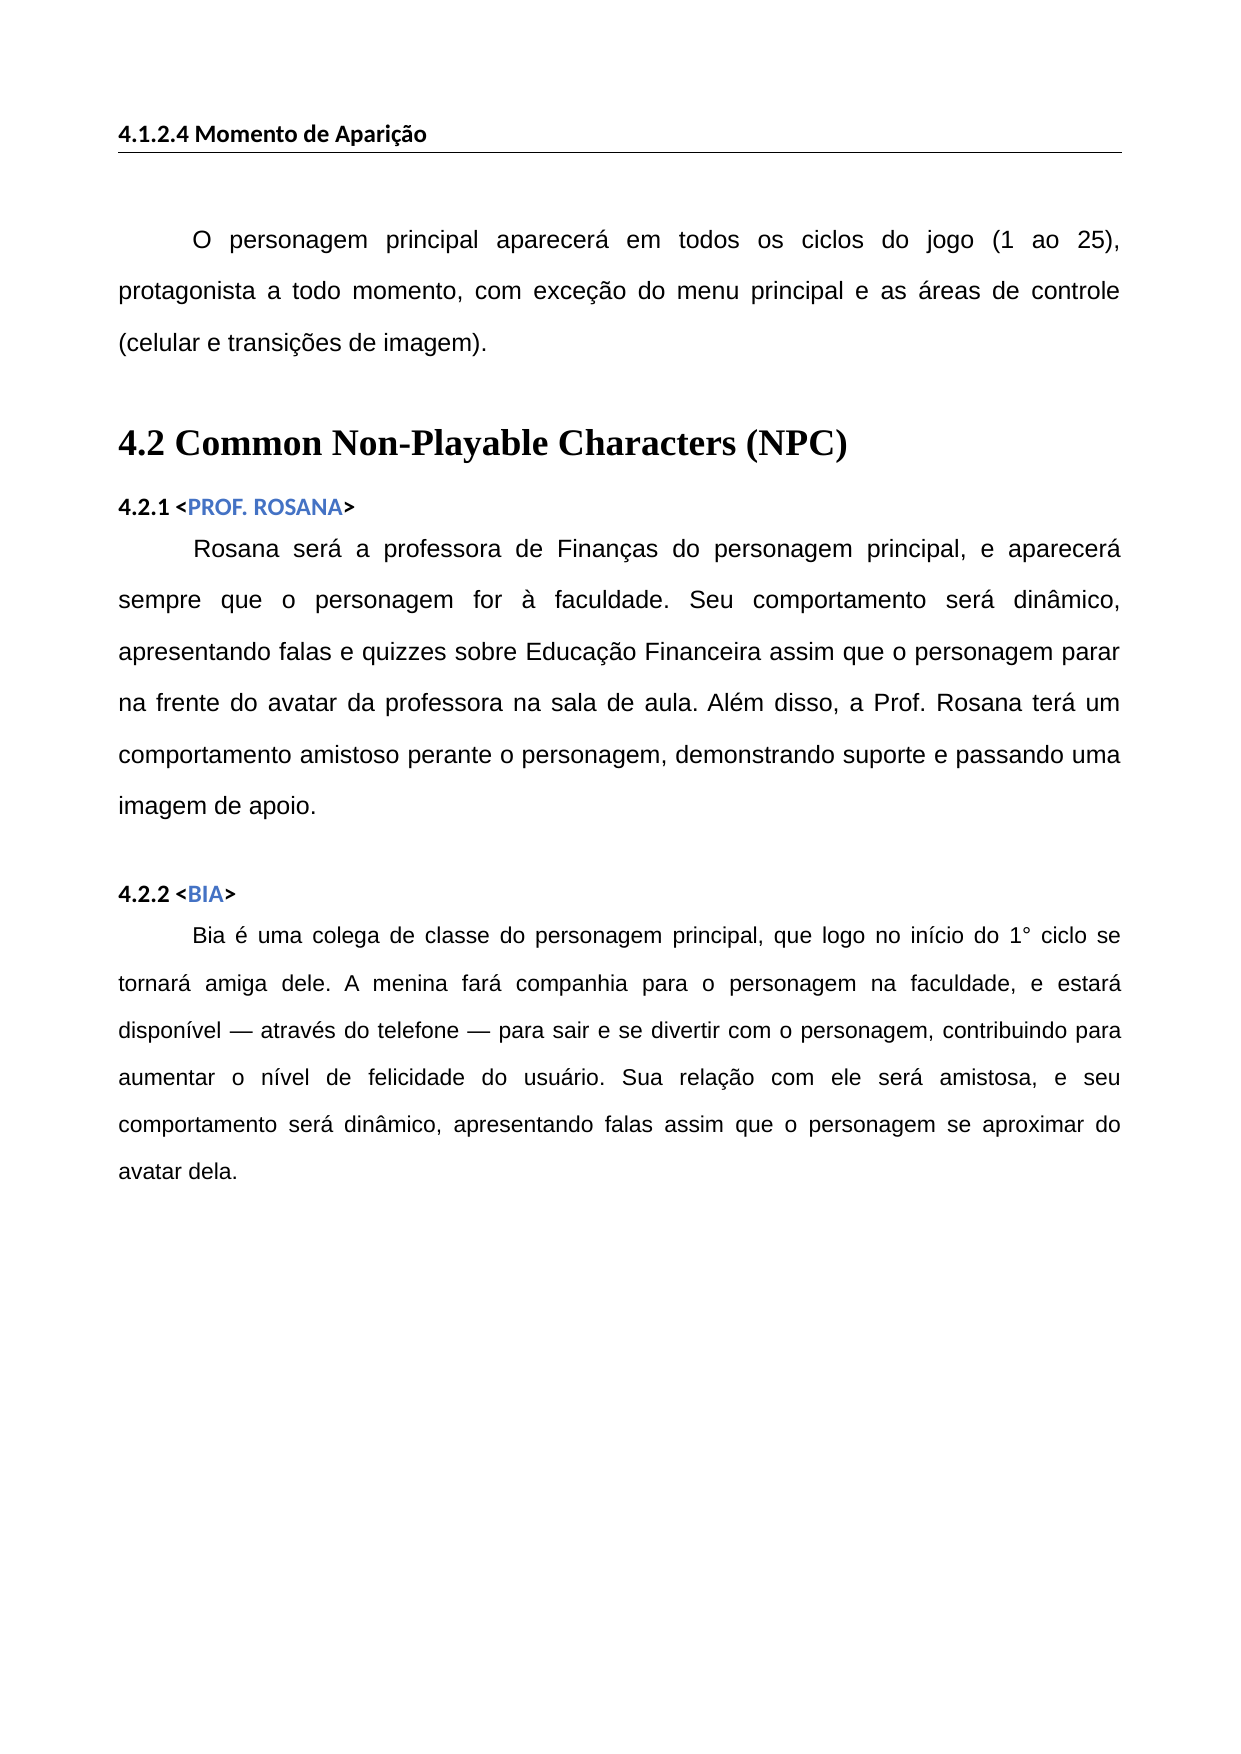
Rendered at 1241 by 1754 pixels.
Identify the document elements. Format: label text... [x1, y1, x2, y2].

text Bia é uma colega de classe do personagem principal, que logo no início do 1° ciclo se tornará amiga dele. A menina fará companhia para o personagem na faculdade, e estará disponível — através do telefone — para sair e se divertir com o personagem, contribuindo para aumentar o nível de felicidade do usuário. Sua relação com ele será amistosa, e seu comportamento será dinâmico, apresentando falas assim que o personagem se aproximar do avatar dela. [118, 921, 1122, 1185]
subtitle 4.1.2.4 Momento de Aparição [118, 118, 1122, 152]
subtitle 4.2.1 <PROF. ROSANA> [118, 491, 1122, 522]
subtitle 4.2 Common Non-Playable Characters (NPC) [118, 421, 1122, 464]
text O personagem principal aparecerá em todos os ciclos do jogo (1 ao 25), protagonista a todo momento, com exceção do menu principal e as áreas de controle (celular e transições de imagem). [118, 225, 1122, 356]
subtitle 4.2.2 <BIA> [118, 878, 1122, 909]
text Rosana será a professora de Finanças do personagem principal, e aparecerá sempre que o personagem for à faculdade. Seu comportamento será dinâmico, apresentando falas e quizzes sobre Educação Financeira assim que o personagem parar na frente do avatar da professora na sala de aula. Além disso, a Prof. Rosana terá um comportamento amistoso perante o personagem, demonstrando suporte e passando uma imagem de apoio. [118, 534, 1122, 820]
